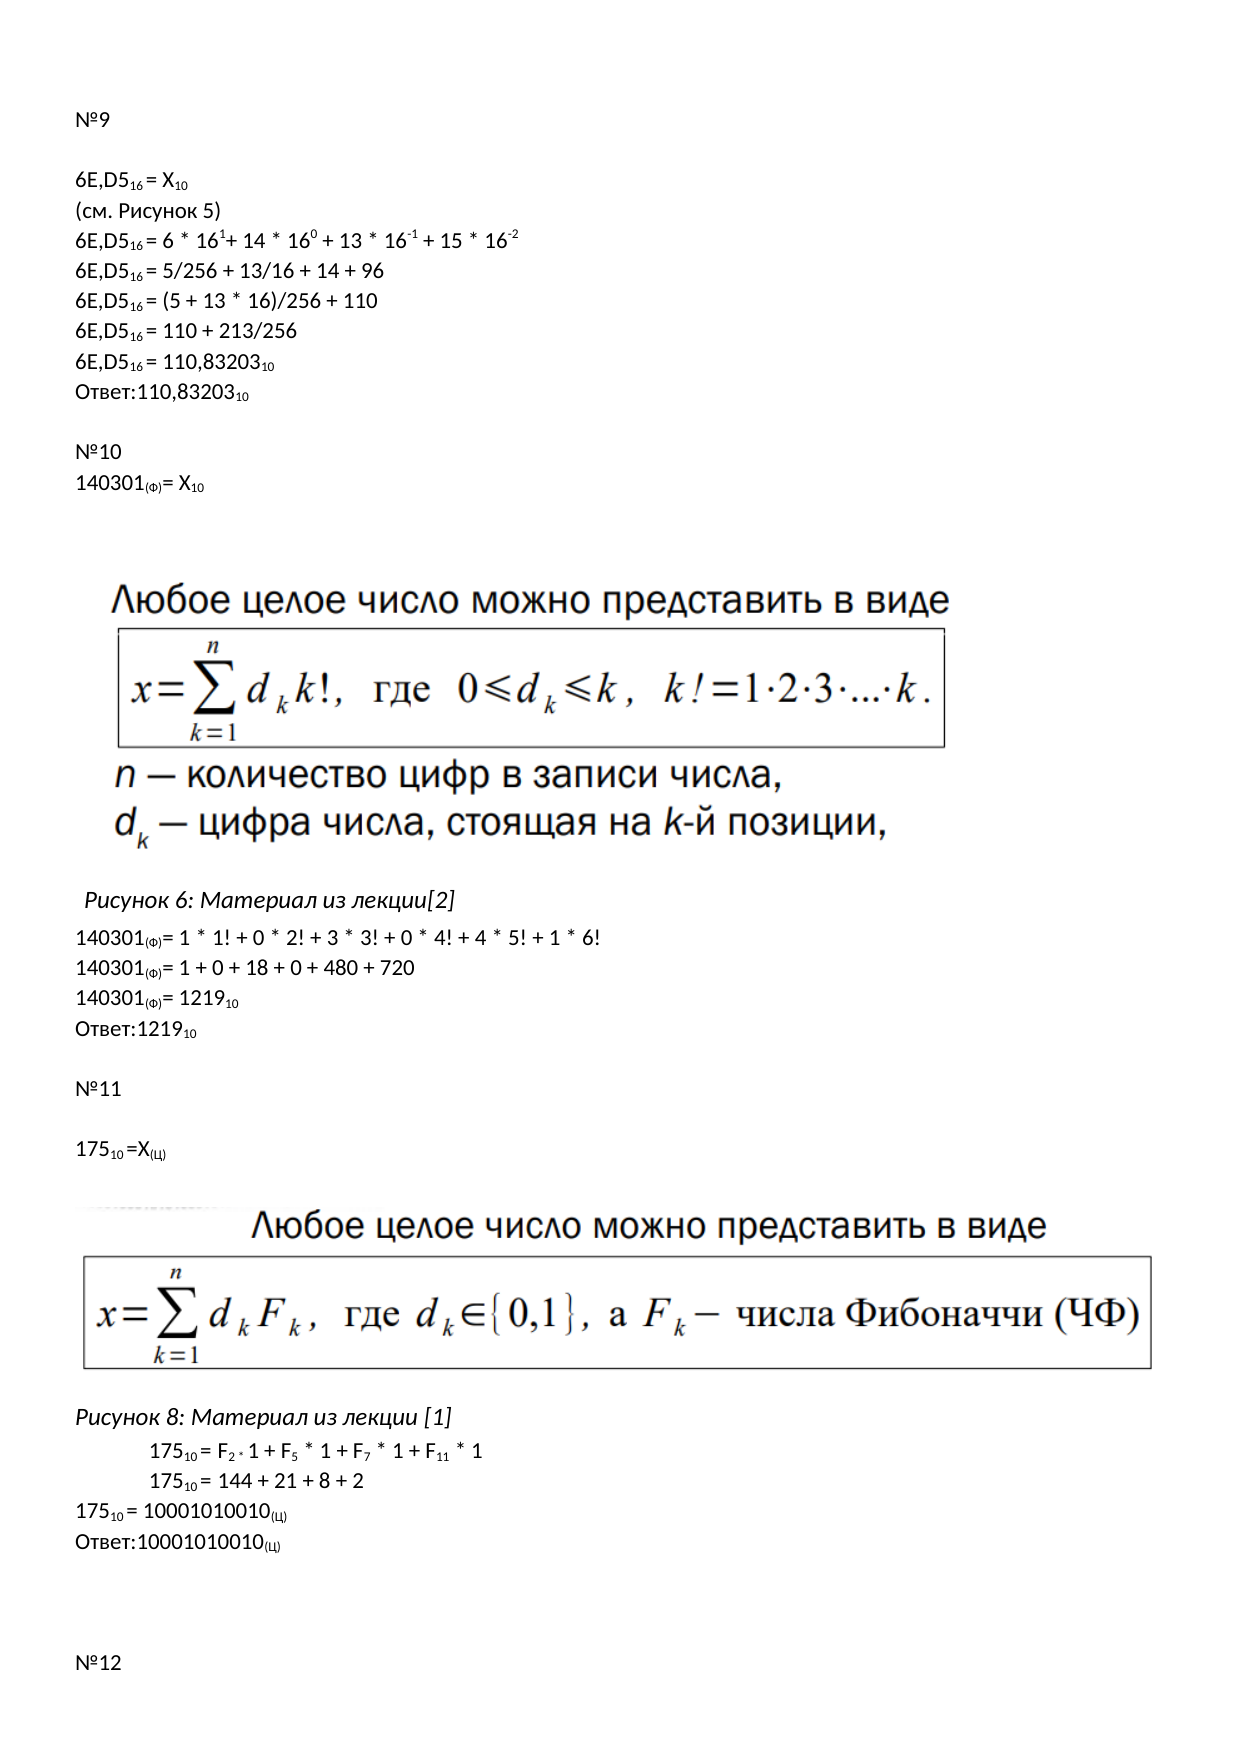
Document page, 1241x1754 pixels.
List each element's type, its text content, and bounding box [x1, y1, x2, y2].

list 6E,D516 = 110,8320310 [75, 347, 1165, 375]
list 17510 = F2 * 1 + F5 * 1 + F7 * 1 + F11 * 1 [149, 1432, 1165, 1464]
list 140301(Ф)= 1 + 0 + 18 + 0 + 480 + 720 [75, 953, 1165, 981]
picture [75, 1207, 1166, 1387]
list №10 [75, 437, 1165, 466]
list №9 [75, 105, 1165, 133]
list Ответ:121910 [75, 1014, 1165, 1042]
list 6E,D516 = 110 + 213/256 [75, 317, 1165, 345]
list 140301(Ф)= X10 [75, 468, 1165, 496]
list 6E,D516 = (5 + 13 * 16)/256 + 110 [75, 286, 1165, 314]
list 17510 = 144 + 21 + 8 + 2 [149, 1466, 1165, 1494]
text Рисунок 8: Материал из лекции [1] [75, 1387, 1165, 1432]
list 140301(Ф)= 121910 [75, 983, 1165, 1011]
list 6E,D516 = 5/256 + 13/16 + 14 + 96 [75, 256, 1165, 284]
list 6E,D516 = 6 * 161+ 14 * 160 + 13 * 16-1 + 15 * 16-2 [75, 226, 1165, 254]
text Рисунок 6: Материал из лекции[2] [84, 870, 999, 915]
list 140301(Ф)= 1 * 1! + 0 * 2! + 3 * 3! + 0 * 4! + 4 * 5! + 1 * 6! [75, 923, 1165, 951]
text Рисунок 7: Формула перевода факториальной СС в десятичную [999, 571, 1078, 601]
list Ответ:10001010010(Ц) [75, 1527, 1165, 1555]
text Рисунок 7: Формула перевода факториальной СС в десятичную [84, 547, 999, 559]
list (см. Рисунок 5) [75, 196, 1165, 224]
list [75, 1195, 1165, 1207]
list 6E,D516 = X10 [75, 166, 1165, 194]
list Ответ:110,8320310 [75, 377, 1165, 405]
list №11 [75, 1074, 1165, 1102]
list 17510 =X(Ц) [75, 1134, 1165, 1162]
list 17510 = 10001010010(Ц) [75, 1497, 1165, 1525]
picture [83, 559, 999, 870]
list №12 [75, 1648, 1165, 1676]
